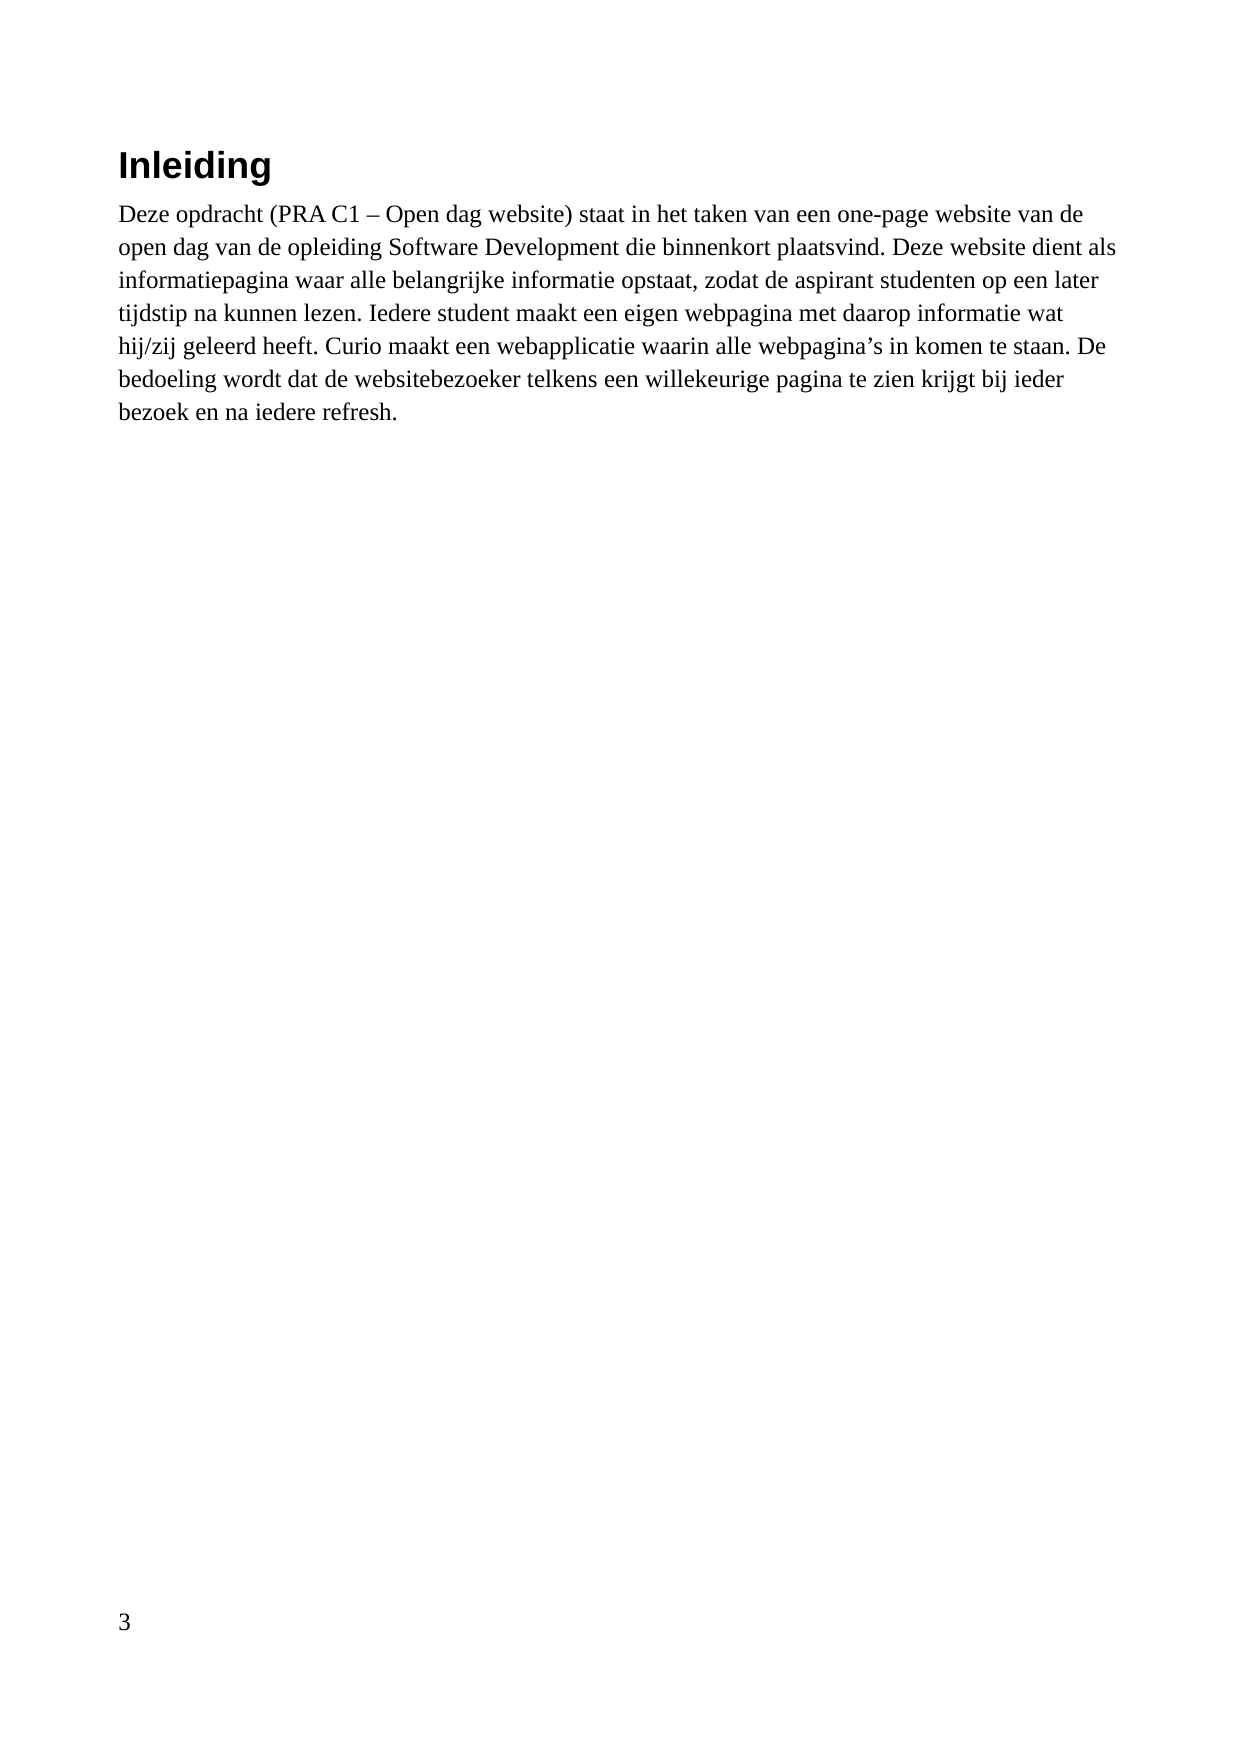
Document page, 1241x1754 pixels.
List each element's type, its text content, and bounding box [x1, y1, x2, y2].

text Deze opdracht (PRA C1 – Open dag website) staat in het taken van een one-page website van de open dag van de opleiding Software Development die binnenkort plaatsvind. Deze website dient als informatiepagina waar alle belangrijke informatie opstaat, zodat de aspirant studenten op een later tijdstip na kunnen lezen. Iedere student maakt een eigen webpagina met daarop informatie wat hij/zij geleerd heeft. Curio maakt een webapplicatie waarin alle webpagina’s in komen te staan. De bedoeling wordt dat de websitebezoeker telkens een willekeurige pagina te zien krijgt bij ieder bezoek en na iedere refresh. [118, 199, 1122, 426]
subtitle Inleiding [118, 143, 1122, 186]
